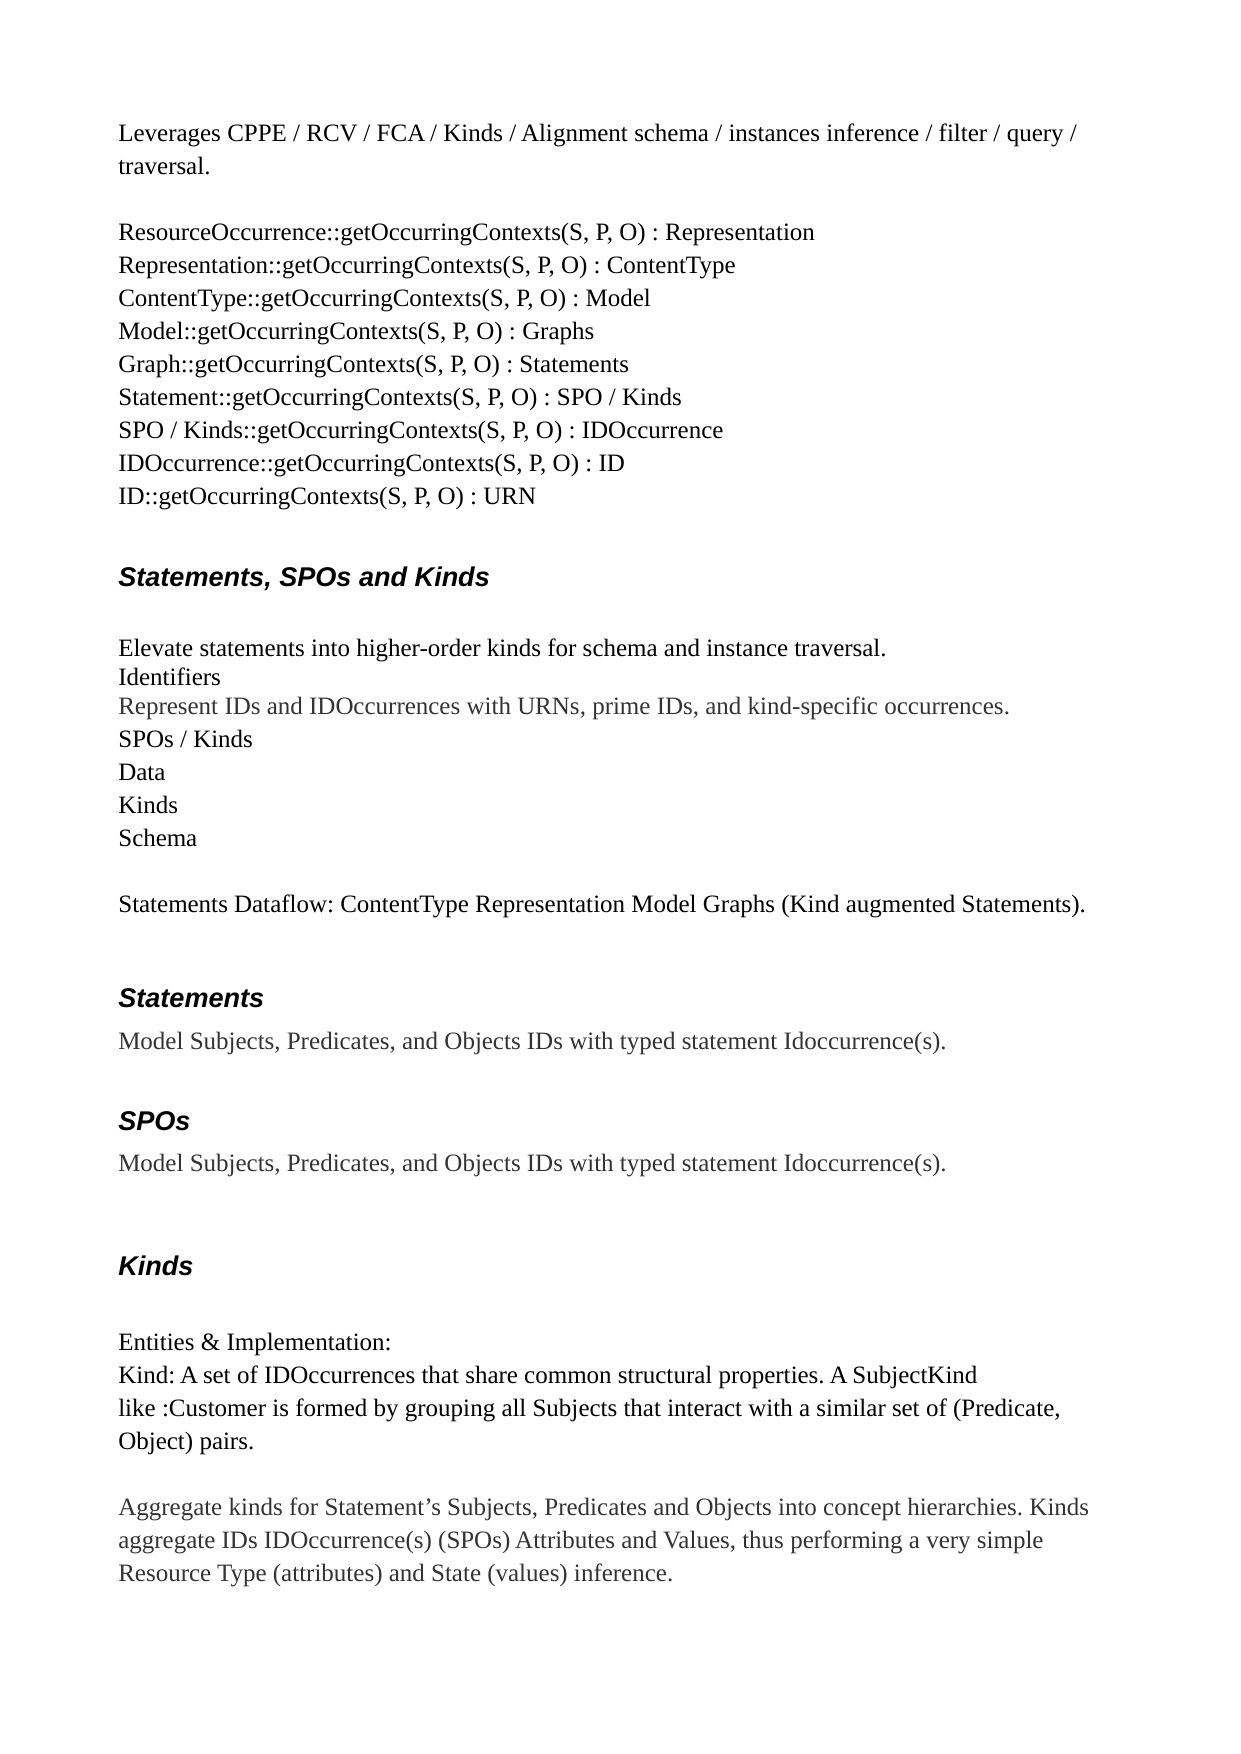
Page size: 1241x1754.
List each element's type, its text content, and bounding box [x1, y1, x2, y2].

text Leverages CPPE / RCV / FCA / Kinds / Alignment schema / instances inference / filter / query / traversal. [118, 118, 1122, 180]
subtitle Kinds [118, 1250, 1122, 1281]
text SPO / Kinds::getOccurringContexts(S, P, O) : IDOccurrence [118, 415, 1122, 444]
text Kinds [118, 790, 1122, 819]
text Graph::getOccurringContexts(S, P, O) : Statements [118, 349, 1122, 378]
text Represent IDs and IDOccurrences with URNs, prime IDs, and kind-specific occurrences. [118, 691, 1122, 720]
text SPOs / Kinds [118, 724, 1122, 753]
text Model Subjects, Predicates, and Objects IDs with typed statement Idoccurrence(s). [118, 1026, 1122, 1055]
text IDOccurrence::getOccurringContexts(S, P, O) : ID [118, 448, 1122, 477]
subtitle Statements [118, 982, 1122, 1013]
text Model::getOccurringContexts(S, P, O) : Graphs [118, 316, 1122, 345]
text Schema [118, 823, 1122, 852]
text Elevate statements into higher-order kinds for schema and instance traversal. [118, 633, 1122, 662]
text Representation::getOccurringContexts(S, P, O) : ContentType [118, 250, 1122, 279]
text Model Subjects, Predicates, and Objects IDs with typed statement Idoccurrence(s). [118, 1148, 1122, 1177]
subtitle SPOs [118, 1104, 1122, 1136]
text Identifiers [118, 662, 1122, 691]
text Kind: A set of IDOccurrences that share common structural properties. A SubjectKind like :Customer is formed by grouping all Subjects that interact with a similar set of (Predicate, Object) pairs. [118, 1360, 1122, 1454]
text ResourceOccurrence::getOccurringContexts(S, P, O) : Representation [118, 217, 1122, 246]
text Statements Dataflow: ContentType Representation Model Graphs (Kind augmented Statements). [118, 889, 1122, 918]
text Aggregate kinds for Statement’s Subjects, Predicates and Objects into concept hierarchies. Kinds aggregate IDs IDOccurrence(s) (SPOs) Attributes and Values, thus performing a very simple Resource Type (attributes) and State (values) inference. [118, 1492, 1122, 1587]
text Statement::getOccurringContexts(S, P, O) : SPO / Kinds [118, 382, 1122, 411]
text ID::getOccurringContexts(S, P, O) : URN [118, 481, 1122, 510]
text ContentType::getOccurringContexts(S, P, O) : Model [118, 283, 1122, 312]
text Data [118, 757, 1122, 786]
subtitle Statements, SPOs and Kinds [118, 561, 1122, 592]
text Entities & Implementation: [118, 1327, 1122, 1356]
